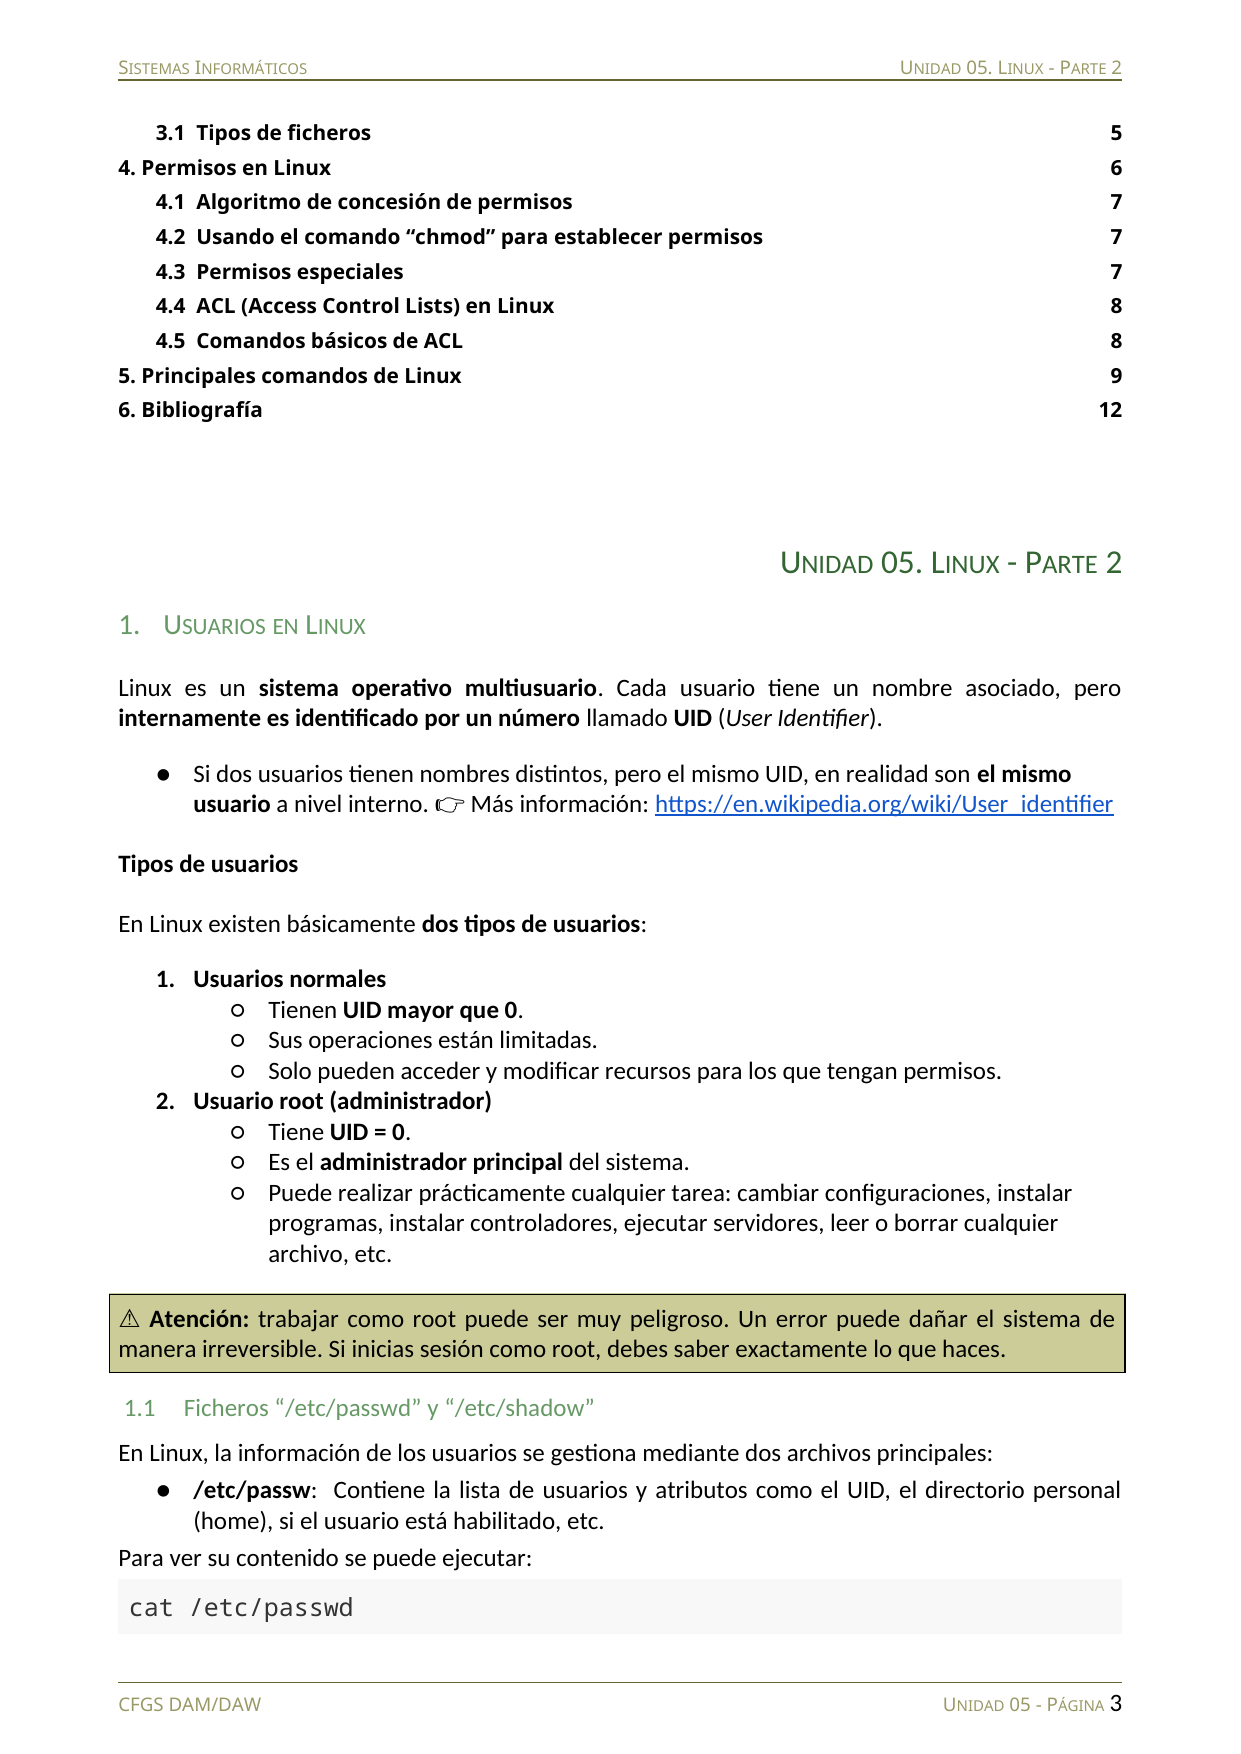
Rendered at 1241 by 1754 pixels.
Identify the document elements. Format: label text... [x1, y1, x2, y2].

text 4.3 Permisos especiales 7 [156, 257, 1122, 285]
list Sus operaciones están limitadas. [231, 1024, 1122, 1055]
text 4.2 Usando el comando “chmod” para establecer permisos 7 [156, 222, 1122, 251]
text En Linux existen básicamente dos tipos de usuarios: [118, 908, 1122, 938]
table_header cat /etc/passwd [118, 1579, 1122, 1634]
text ⚠️ Atención: trabajar como root puede ser muy peligroso. Un error puede dañar el sistema de manera irreversible. Si inicias sesión como root, debes saber exactamente lo que haces. [110, 1295, 1124, 1372]
text 4. Permisos en Linux 6 [118, 153, 1122, 181]
text Linux es un sistema operativo multiusuario. Cada usuario tiene un nombre asociado, pero internamente es identificado por un número llamado UID (User Identifier). [118, 672, 1122, 733]
list Solo pueden acceder y modificar recursos para los que tengan permisos. [231, 1055, 1122, 1085]
list Tienen UID mayor que 0. [231, 994, 1122, 1024]
text Tipos de usuarios [118, 848, 1122, 879]
text 4.1 Algoritmo de concesión de permisos 7 [156, 187, 1122, 216]
text 5. Principales comandos de Linux 9 [118, 361, 1122, 389]
list Tiene UID = 0. [231, 1116, 1122, 1146]
list Puede realizar prácticamente cualquier tarea: cambiar configuraciones, instalar programas, instalar controladores, ejecutar servidores, leer o borrar cualquier archivo, etc. [231, 1177, 1122, 1268]
text 6. Bibliografía 12 [118, 396, 1122, 424]
subtitle Ficheros “/etc/passwd” y “/etc/shadow” [118, 1392, 1122, 1423]
list Si dos usuarios tienen nombres distintos, pero el mismo UID, en realidad son el mismo usuario a nivel interno. 👉 Más información: https://en.wikipedia.org/wiki/User_identifier [156, 758, 1122, 819]
list Usuarios normales [156, 963, 1122, 994]
text Para ver su contenido se puede ejecutar: [118, 1542, 1122, 1572]
list Usuario root (administrador) [156, 1085, 1122, 1116]
subtitle Usuarios en Linux [118, 606, 1122, 642]
text 4.4 ACL (Access Control Lists) en Linux 8 [156, 291, 1122, 320]
list Es el administrador principal del sistema. [231, 1146, 1122, 1177]
text Unidad 05. Linux - Parte 2 [118, 541, 1122, 581]
text En Linux, la información de los usuarios se gestiona mediante dos archivos principales: [118, 1437, 1122, 1468]
list /etc/passw: Contiene la lista de usuarios y atributos como el UID, el directorio personal (home), si el usuario está habilitado, etc. [156, 1474, 1122, 1536]
text 3.1 Tipos de ficheros 5 [156, 118, 1122, 146]
text 4.5 Comandos básicos de ACL 8 [156, 326, 1122, 354]
